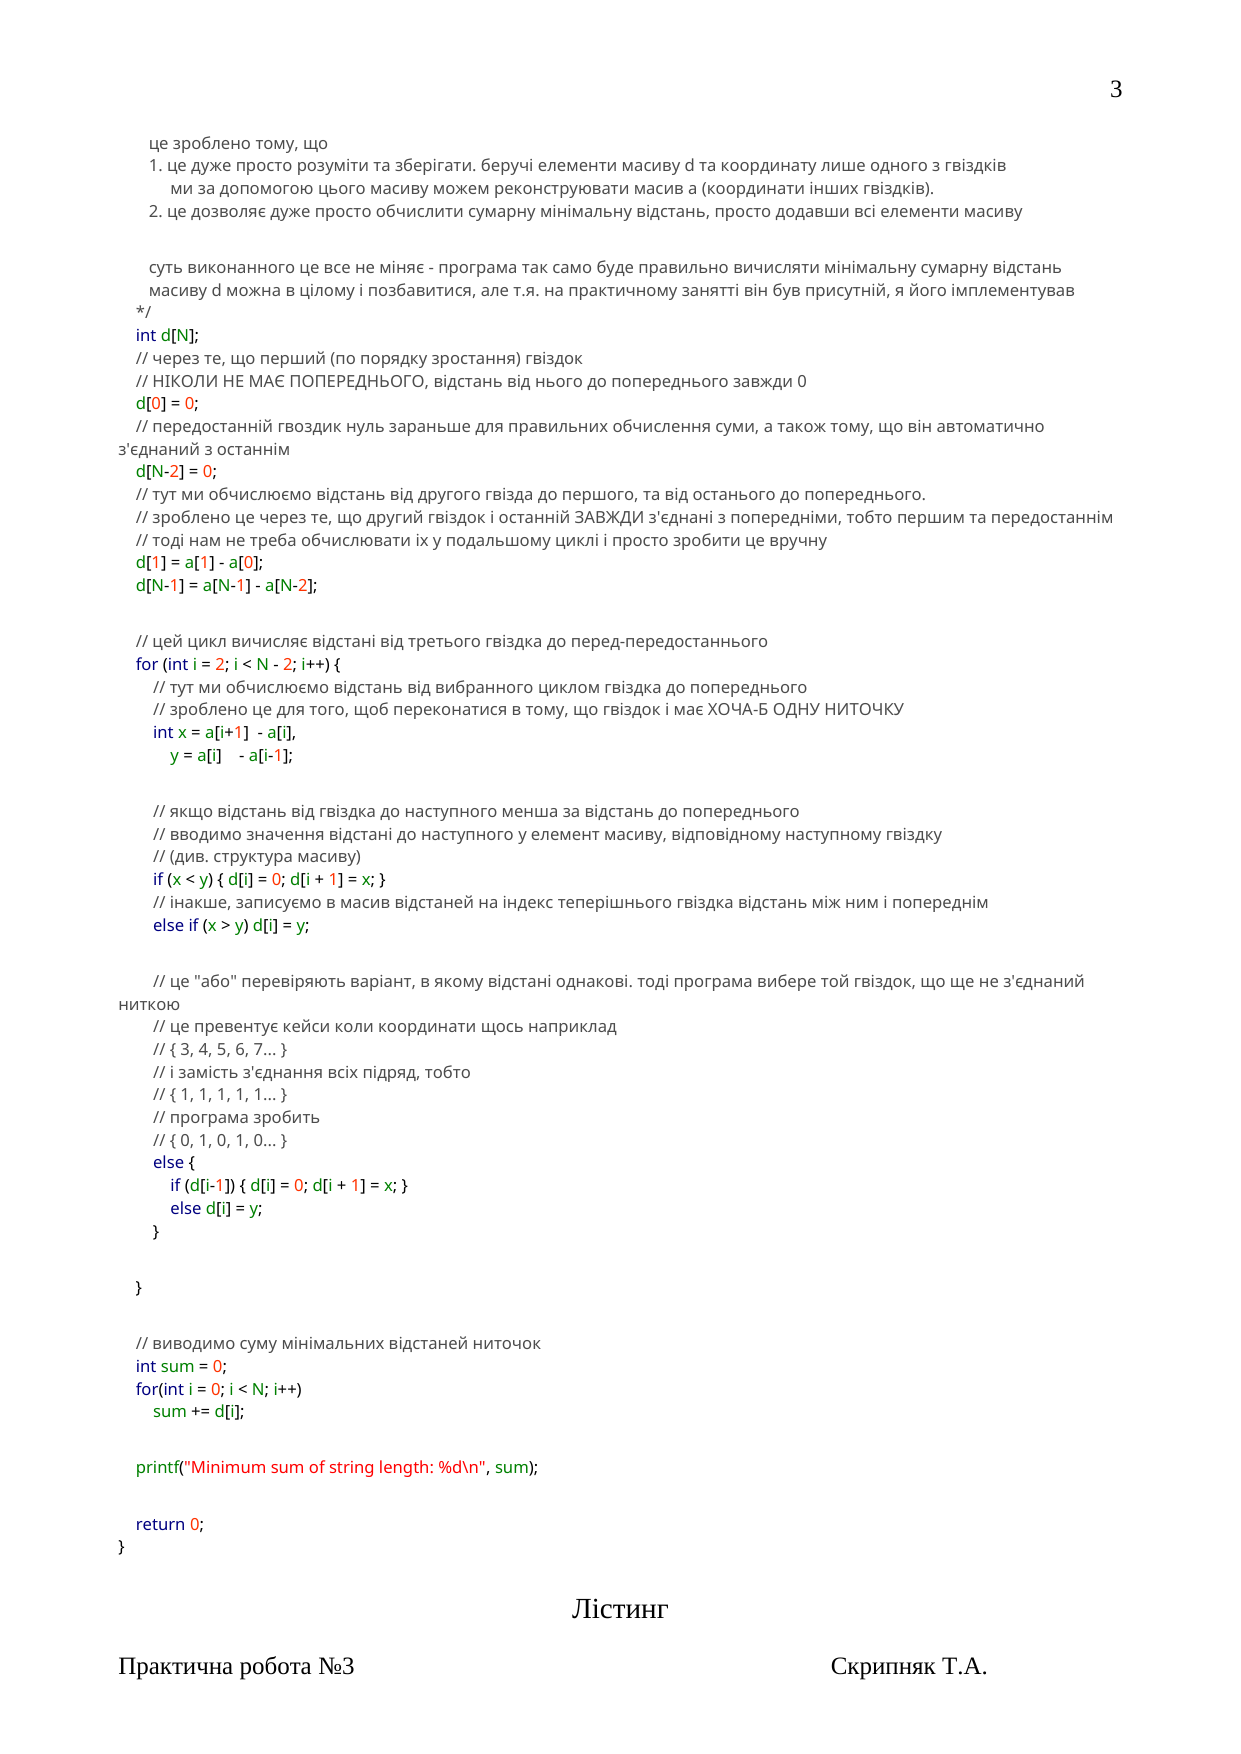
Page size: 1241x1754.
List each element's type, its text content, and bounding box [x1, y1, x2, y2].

text суть виконанного це все не міняє - програма так само буде правильно вичисляти мінімальну сумарну відстань [118, 256, 1122, 278]
text } [118, 1276, 1122, 1298]
text else d[i] = y; [118, 1197, 1122, 1219]
text // вводимо значення відстані до наступного у елемент масиву, відповідному наступному гвіздку [118, 822, 1122, 845]
text int d[N]; [118, 324, 1122, 347]
text } [118, 1535, 1122, 1558]
text d[1] = a[1] - a[0]; [118, 551, 1122, 574]
text */ [118, 301, 1122, 324]
text // передостанній гвоздик нуль зараньше для правильних обчислення суми, а також тому, що він автоматично з'єднаний з останнім [118, 415, 1122, 460]
text sum += d[i]; [118, 1400, 1122, 1423]
text // інакше, записуємо в масив відстаней на індекс теперішнього гвіздка відстань між ним і попереднім [118, 891, 1122, 913]
text 2. це дозволяє дуже просто обчислити сумарну мінімальну відстань, просто додавши всі елементи масиву [118, 199, 1122, 222]
text // і замість з'єднання всіх підряд, тобто [118, 1060, 1122, 1083]
text int sum = 0; [118, 1354, 1122, 1377]
text // (див. структура масиву) [118, 845, 1122, 868]
text y = a[i] - a[i-1]; [118, 743, 1122, 766]
text // через те, що перший (по порядку зростання) гвіздок [118, 347, 1122, 369]
text // { 3, 4, 5, 6, 7... } [118, 1038, 1122, 1060]
text // { 1, 1, 1, 1, 1... } [118, 1083, 1122, 1106]
text // виводимо суму мінімальних відстаней ниточок [118, 1332, 1122, 1354]
text 1. це дуже просто розуміти та зберігати. беручі елементи масиву d та координату лише одного з гвіздків [118, 154, 1122, 177]
text ми за допомогою цього масиву можем реконструювати масив а (координати інших гвіздків). [118, 177, 1122, 199]
text // це "або" перевіряють варіант, в якому відстані однакові. тоді програма вибере той гвіздок, що ще не з'єднаний ниткою [118, 969, 1122, 1015]
text Лістинг [118, 1591, 1122, 1625]
text d[N-2] = 0; [118, 460, 1122, 483]
text // тоді нам не треба обчислювати іх у подальшому циклі і просто зробити це вручну [118, 528, 1122, 551]
text return 0; [118, 1512, 1122, 1535]
text printf("Minimum sum of string length: %d\n", sum); [118, 1456, 1122, 1479]
text d[N-1] = a[N-1] - a[N-2]; [118, 574, 1122, 596]
text масиву d можна в цілому і позбавитися, але т.я. на практичному занятті він був присутній, я його імплементував [118, 278, 1122, 301]
text // якщо відстань від гвіздка до наступного менша за відстань до попереднього [118, 800, 1122, 822]
text це зроблено тому, що [118, 131, 1122, 154]
text // це превентує кейси коли координати щось наприклад [118, 1015, 1122, 1038]
text d[0] = 0; [118, 392, 1122, 415]
text else if (x > y) d[i] = y; [118, 913, 1122, 936]
text // програма зробить [118, 1106, 1122, 1128]
text // { 0, 1, 0, 1, 0... } [118, 1128, 1122, 1151]
text else { [118, 1151, 1122, 1174]
text // зроблено це для того, щоб переконатися в тому, що гвіздок і має ХОЧА-Б ОДНУ НИТОЧКУ [118, 698, 1122, 721]
text // тут ми обчислюємо відстань від другого гвізда до першого, та від останього до попереднього. [118, 483, 1122, 506]
text if (d[i-1]) { d[i] = 0; d[i + 1] = x; } [118, 1174, 1122, 1197]
text for (int i = 2; i < N - 2; i++) { [118, 653, 1122, 675]
text int x = a[i+1] - a[i], [118, 721, 1122, 743]
text // НІКОЛИ НЕ МАЄ ПОПЕРЕДНЬОГО, відстань від нього до попереднього завжди 0 [118, 369, 1122, 392]
text } [118, 1219, 1122, 1242]
text // цей цикл вичисляє відстані від третього гвіздка до перед-передостаннього [118, 630, 1122, 653]
text // зроблено це через те, що другий гвіздок і останній ЗАВЖДИ з'єднані з попередніми, тобто першим та передостаннім [118, 506, 1122, 528]
text // тут ми обчислюємо відстань від вибранного циклом гвіздка до попереднього [118, 675, 1122, 698]
text for(int i = 0; i < N; i++) [118, 1377, 1122, 1400]
text if (x < y) { d[i] = 0; d[i + 1] = x; } [118, 868, 1122, 891]
